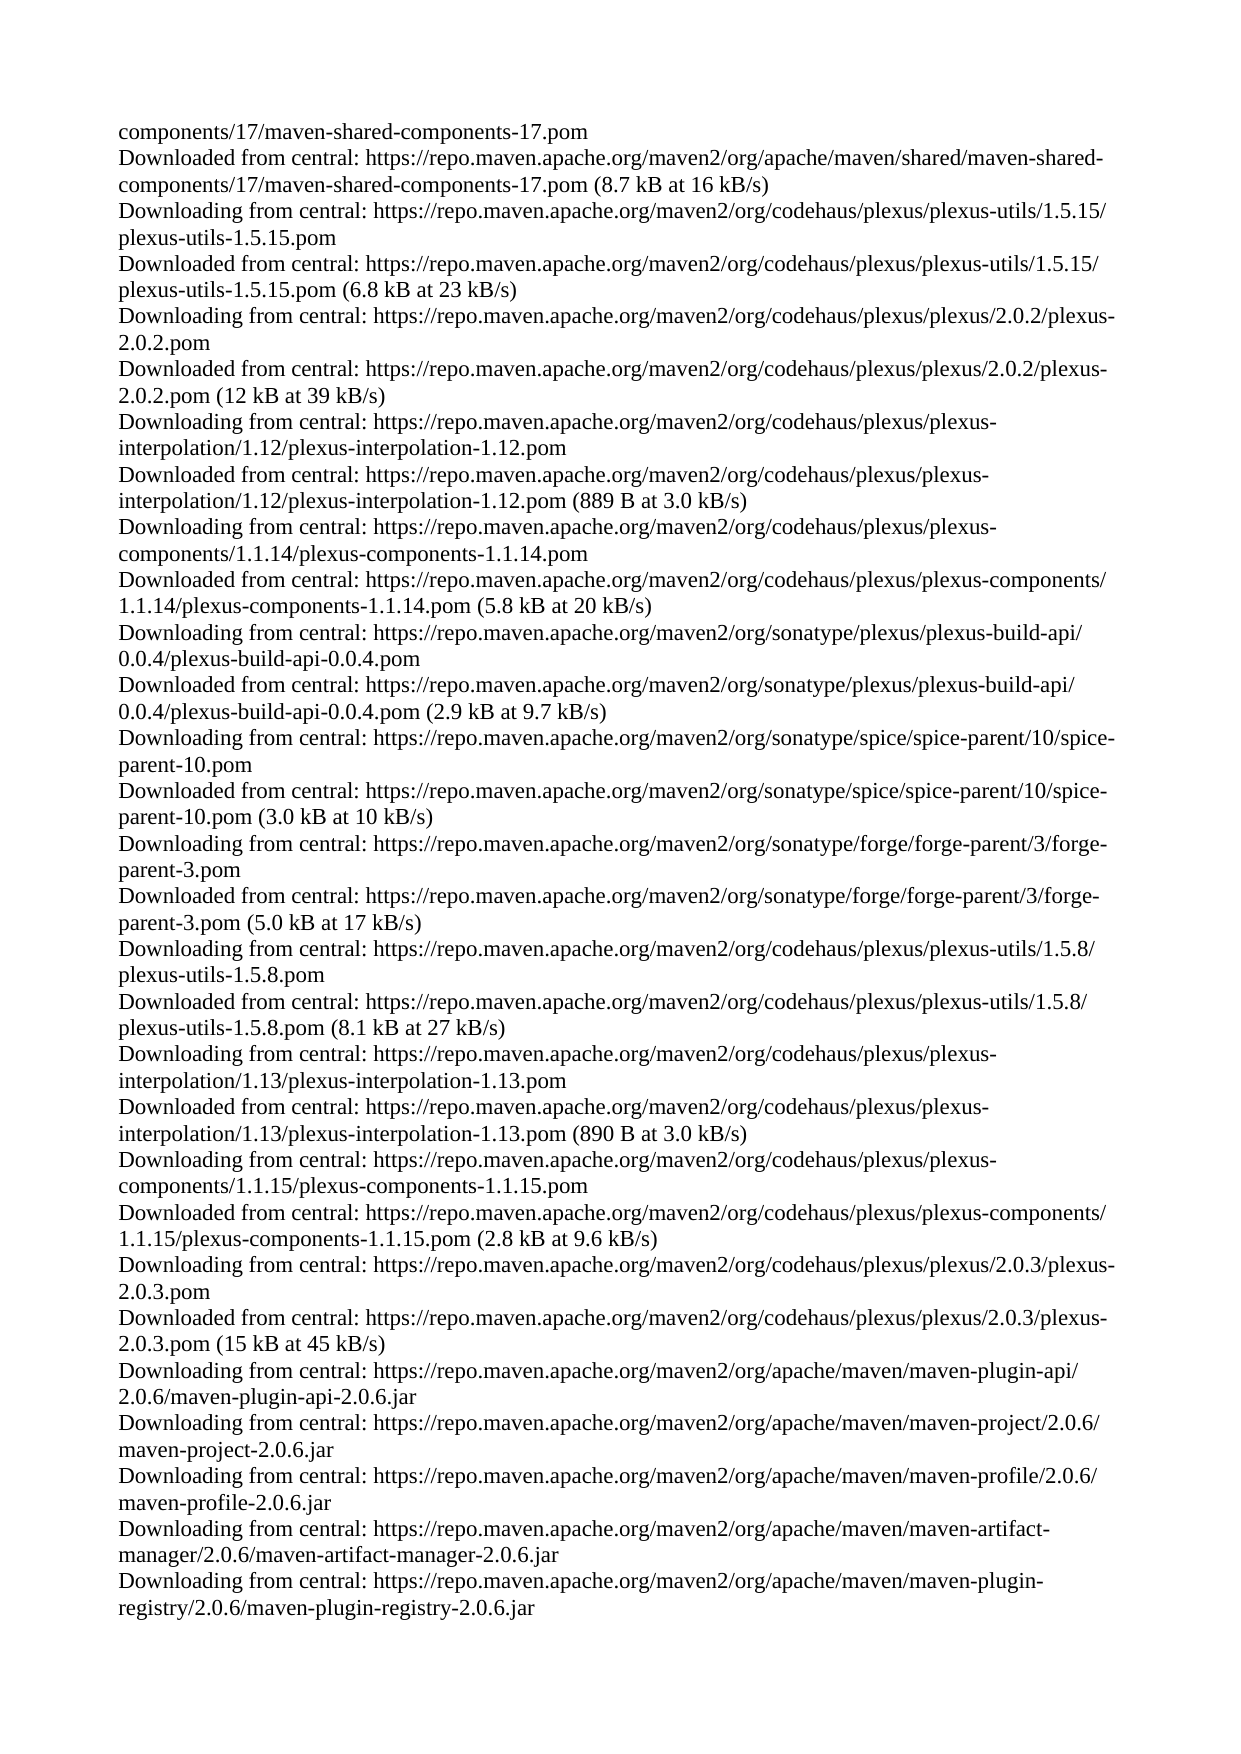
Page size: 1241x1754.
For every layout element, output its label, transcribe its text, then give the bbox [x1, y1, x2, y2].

text Downloading from central: https://repo.maven.apache.org/maven2/org/apache/maven/maven-project/2.0.6/maven-project-2.0.6.jar [118, 1409, 1122, 1462]
text Downloaded from central: https://repo.maven.apache.org/maven2/org/sonatype/plexus/plexus-build-api/0.0.4/plexus-build-api-0.0.4.pom (2.9 kB at 9.7 kB/s) [118, 672, 1122, 724]
text Downloaded from central: https://repo.maven.apache.org/maven2/org/codehaus/plexus/plexus-interpolation/1.12/plexus-interpolation-1.12.pom (889 B at 3.0 kB/s) [118, 461, 1122, 513]
text Downloading from central: https://repo.maven.apache.org/maven2/org/codehaus/plexus/plexus-components/1.1.15/plexus-components-1.1.15.pom [118, 1146, 1122, 1199]
text Downloading from central: https://repo.maven.apache.org/maven2/org/codehaus/plexus/plexus/2.0.2/plexus-2.0.2.pom [118, 303, 1122, 355]
text Downloading from central: https://repo.maven.apache.org/maven2/org/apache/maven/maven-plugin-registry/2.0.6/maven-plugin-registry-2.0.6.jar [118, 1568, 1122, 1620]
text Downloading from central: https://repo.maven.apache.org/maven2/org/sonatype/spice/spice-parent/10/spice-parent-10.pom [118, 724, 1122, 777]
text Downloaded from central: https://repo.maven.apache.org/maven2/org/codehaus/plexus/plexus/2.0.3/plexus-2.0.3.pom (15 kB at 45 kB/s) [118, 1304, 1122, 1357]
text Downloading from central: https://repo.maven.apache.org/maven2/org/codehaus/plexus/plexus/2.0.3/plexus-2.0.3.pom [118, 1251, 1122, 1304]
text Downloading from central: https://repo.maven.apache.org/maven2/org/sonatype/forge/forge-parent/3/forge-parent-3.pom [118, 830, 1122, 882]
text Downloading from central: https://repo.maven.apache.org/maven2/org/codehaus/plexus/plexus-interpolation/1.13/plexus-interpolation-1.13.pom [118, 1041, 1122, 1093]
text Downloading from central: https://repo.maven.apache.org/maven2/org/codehaus/plexus/plexus-components/1.1.14/plexus-components-1.1.14.pom [118, 513, 1122, 566]
text Downloading from central: https://repo.maven.apache.org/maven2/org/apache/maven/maven-plugin-api/2.0.6/maven-plugin-api-2.0.6.jar [118, 1357, 1122, 1409]
text Downloading from central: https://repo.maven.apache.org/maven2/org/codehaus/plexus/plexus-utils/1.5.15/plexus-utils-1.5.15.pom [118, 197, 1122, 250]
text Downloaded from central: https://repo.maven.apache.org/maven2/org/codehaus/plexus/plexus-utils/1.5.15/plexus-utils-1.5.15.pom (6.8 kB at 23 kB/s) [118, 250, 1122, 303]
text Downloading from central: https://repo.maven.apache.org/maven2/org/sonatype/plexus/plexus-build-api/0.0.4/plexus-build-api-0.0.4.pom [118, 619, 1122, 672]
text Downloaded from central: https://repo.maven.apache.org/maven2/org/codehaus/plexus/plexus/2.0.2/plexus-2.0.2.pom (12 kB at 39 kB/s) [118, 355, 1122, 408]
text Downloaded from central: https://repo.maven.apache.org/maven2/org/sonatype/spice/spice-parent/10/spice-parent-10.pom (3.0 kB at 10 kB/s) [118, 777, 1122, 830]
text Downloading from central: https://repo.maven.apache.org/maven2/org/apache/maven/maven-artifact-manager/2.0.6/maven-artifact-manager-2.0.6.jar [118, 1515, 1122, 1568]
text Downloaded from central: https://repo.maven.apache.org/maven2/org/codehaus/plexus/plexus-components/1.1.15/plexus-components-1.1.15.pom (2.8 kB at 9.6 kB/s) [118, 1199, 1122, 1251]
text Downloaded from central: https://repo.maven.apache.org/maven2/org/sonatype/forge/forge-parent/3/forge-parent-3.pom (5.0 kB at 17 kB/s) [118, 882, 1122, 935]
text components/17/maven-shared-components-17.pom [118, 118, 1122, 144]
text Downloaded from central: https://repo.maven.apache.org/maven2/org/apache/maven/shared/maven-shared-components/17/maven-shared-components-17.pom (8.7 kB at 16 kB/s) [118, 144, 1122, 197]
text Downloading from central: https://repo.maven.apache.org/maven2/org/apache/maven/maven-profile/2.0.6/maven-profile-2.0.6.jar [118, 1462, 1122, 1515]
text Downloading from central: https://repo.maven.apache.org/maven2/org/codehaus/plexus/plexus-utils/1.5.8/plexus-utils-1.5.8.pom [118, 935, 1122, 988]
text Downloaded from central: https://repo.maven.apache.org/maven2/org/codehaus/plexus/plexus-components/1.1.14/plexus-components-1.1.14.pom (5.8 kB at 20 kB/s) [118, 566, 1122, 619]
text Downloaded from central: https://repo.maven.apache.org/maven2/org/codehaus/plexus/plexus-interpolation/1.13/plexus-interpolation-1.13.pom (890 B at 3.0 kB/s) [118, 1093, 1122, 1146]
text Downloading from central: https://repo.maven.apache.org/maven2/org/codehaus/plexus/plexus-interpolation/1.12/plexus-interpolation-1.12.pom [118, 408, 1122, 461]
text Downloaded from central: https://repo.maven.apache.org/maven2/org/codehaus/plexus/plexus-utils/1.5.8/plexus-utils-1.5.8.pom (8.1 kB at 27 kB/s) [118, 988, 1122, 1041]
